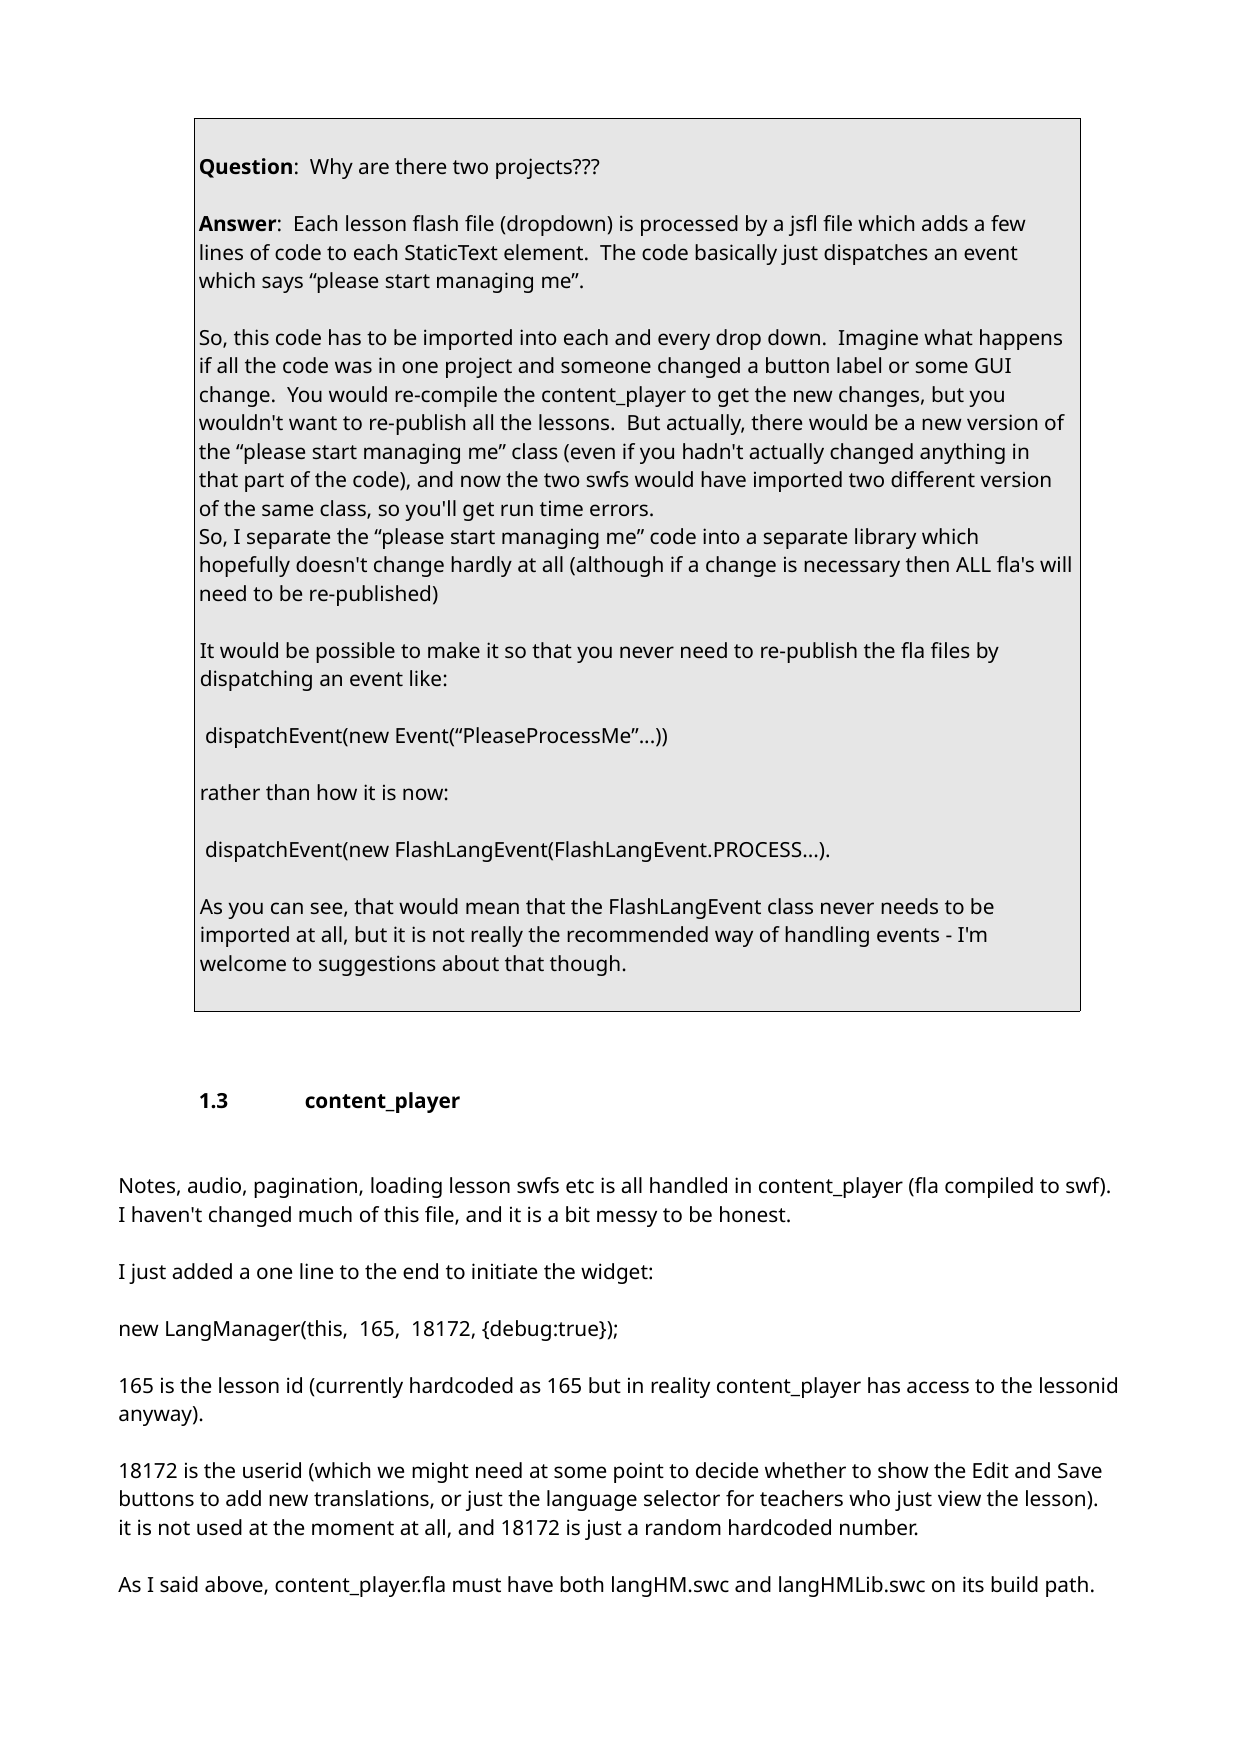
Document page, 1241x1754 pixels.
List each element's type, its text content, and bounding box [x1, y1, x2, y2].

list content_player [193, 1086, 1122, 1115]
text Notes, audio, pagination, loading lesson swfs etc is all handled in content_player (fla compiled to swf). I haven't changed much of this file, and it is a bit messy to be honest. [118, 1172, 1122, 1228]
table_header Question: Why are there two projects??? Answer: Each lesson flash file (dropdown) is processed by a jsfl file which adds a few lines of code to each StaticText element. The code basically just dispatches an event which says “please start managing me”. So, this code has to be imported into each and every drop down. Imagine what happens if all the code was in one project and someone changed a button label or some GUI change. You would re-compile the content_player to get the new changes, but you wouldn't want to re-publish all the lessons. But actually, there would be a new version of the “please start managing me” class (even if you hadn't actually changed anything in that part of the code), and now the two swfs would have imported two different version of the same class, so you'll get run time errors. So, I separate the “please start managing me” code into a separate library which hopefully doesn't change hardly at all (although if a change is necessary then ALL fla's will need to be re-published) It would be possible to make it so that you never need to re-publish the fla files by dispatching an event like: dispatchEvent(new Event(“PleaseProcessMe”...)) rather than how it is now: dispatchEvent(new FlashLangEvent(FlashLangEvent.PROCESS...). As you can see, that would mean that the FlashLangEvent class never needs to be imported at all, but it is not really the recommended way of handling events - I'm welcome to suggestions about that though. [195, 119, 1080, 1011]
text 165 is the lesson id (currently hardcoded as 165 but in reality content_player has access to the lessonid anyway). [118, 1371, 1122, 1428]
text 18172 is the userid (which we might need at some point to decide whether to show the Edit and Save buttons to add new translations, or just the language selector for teachers who just view the lesson). it is not used at the moment at all, and 18172 is just a random hardcoded number. [118, 1456, 1122, 1541]
text As I said above, content_player.fla must have both langHM.swc and langHMLib.swc on its build path. [118, 1570, 1122, 1598]
text new LangManager(this, 165, 18172, {debug:true}); [118, 1314, 1122, 1342]
text I just added a one line to the end to initiate the widget: [118, 1257, 1122, 1285]
